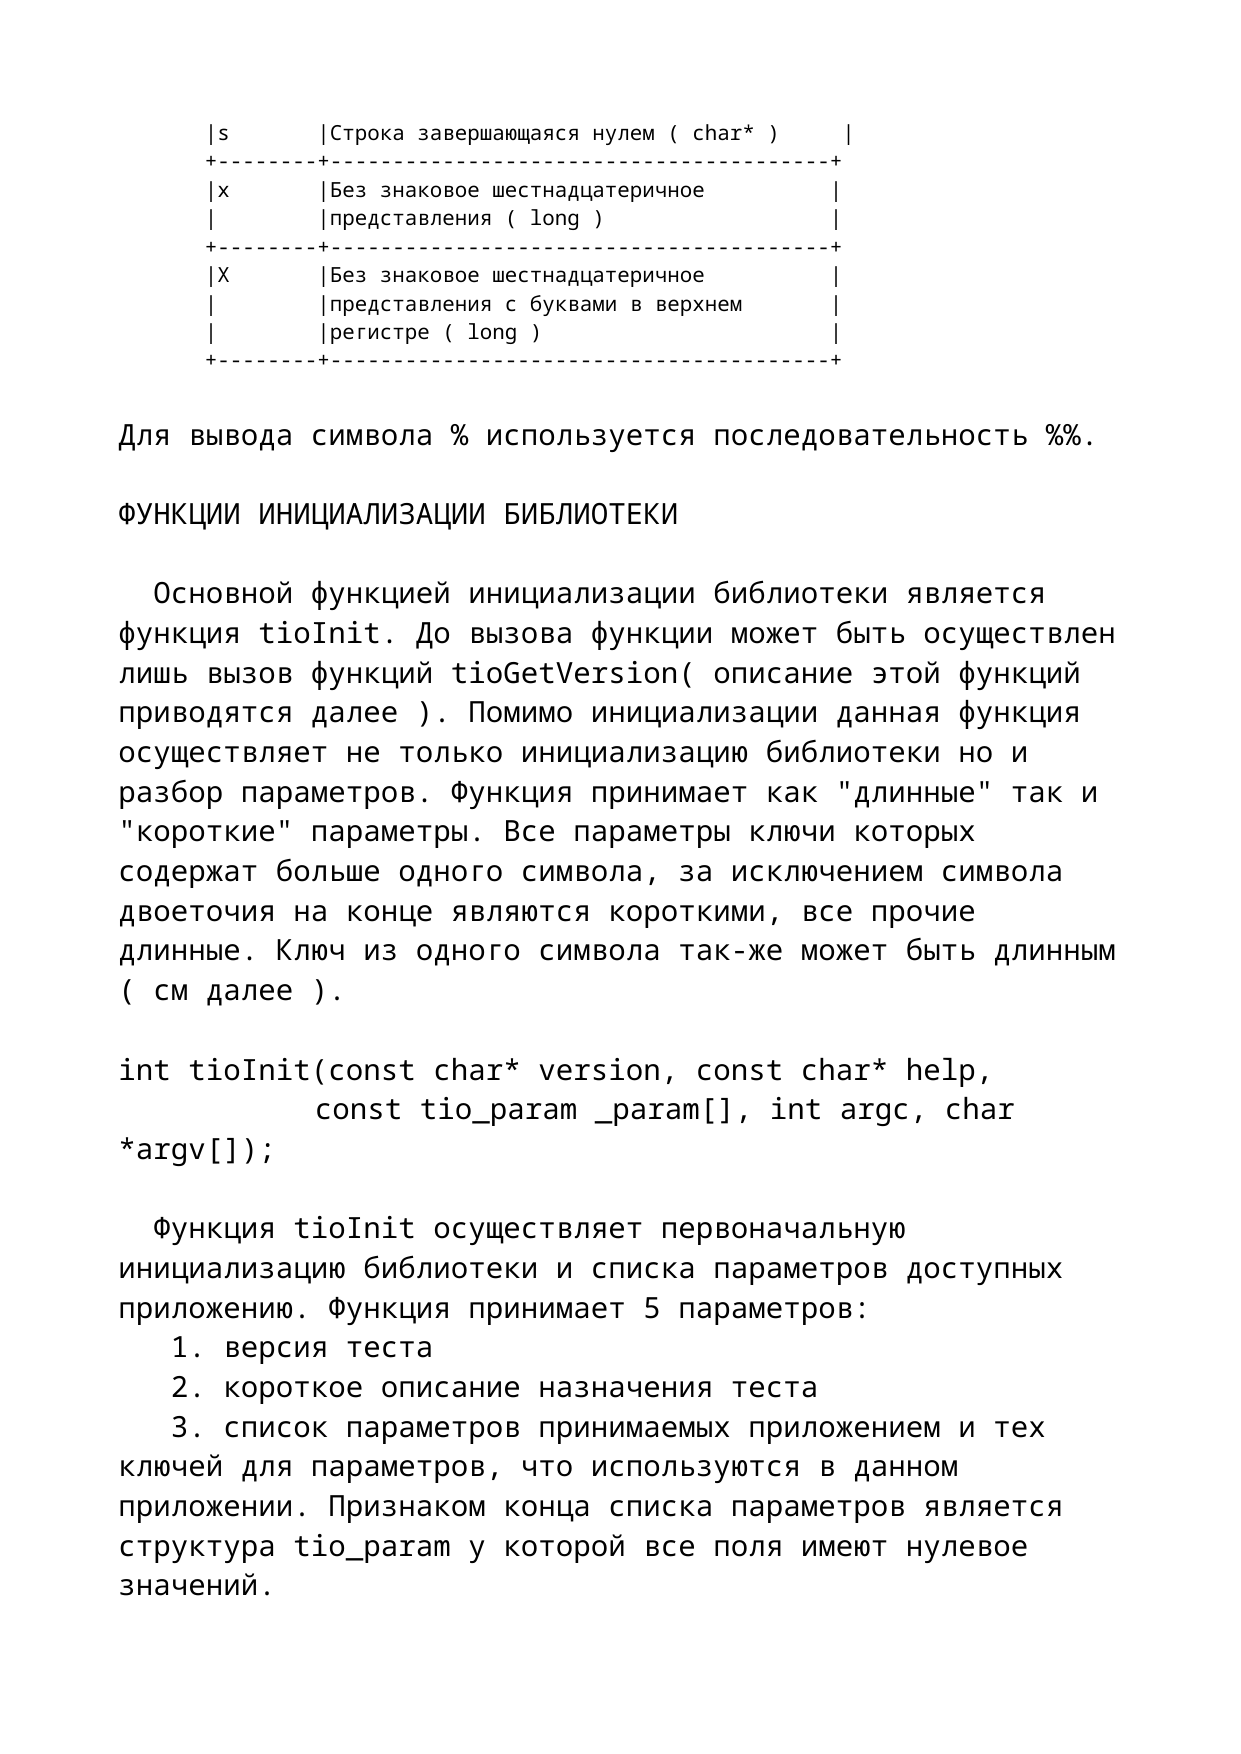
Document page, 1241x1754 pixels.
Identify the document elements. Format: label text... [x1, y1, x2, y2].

title |x |Без знаковое шестнадцатеричное | [118, 175, 1122, 203]
title | |регистре ( long ) | [118, 317, 1122, 346]
title int tioInit(const char* version, const char* help, [118, 1049, 1122, 1088]
title +--------+----------------------------------------+ [118, 232, 1122, 260]
title Основной функцией инициализации библиотеки является функция tioInit. До вызова функции может быть осуществлен лишь вызов функций tioGetVersion( описание этой функций приводятся далее ). Помимо инициализации данная функция осуществляет не только инициализацию библиотеки но и разбор параметров. Функция принимает как "длинные" так и "короткие" параметры. Все параметры ключи которых содержат больше одного символа, за исключением символа двоеточия на конце являются короткими, все прочие длинные. Ключ из одного символа так-же может быть длинным ( см далее ). [118, 572, 1122, 1009]
title 3. список параметров принимаемых приложением и тех ключей для параметров, что используются в данном приложении. Признаком конца списка параметров является структура tio_param у которой все поля имеют нулевое значений. [118, 1406, 1122, 1604]
title +--------+----------------------------------------+ [118, 346, 1122, 374]
title | |представления с буквами в верхнем | [118, 289, 1122, 317]
title Для вывода символа % используется последовательность %%. [118, 414, 1122, 453]
title const tio_param _param[], int argc, char *argv[]); [118, 1088, 1122, 1168]
title 2. короткое описание назначения теста [118, 1366, 1122, 1406]
title |X |Без знаковое шестнадцатеричное | [118, 260, 1122, 289]
title |s |Строка завершающаяся нулем ( char* ) | [118, 118, 1122, 147]
title ФУНКЦИИ ИНИЦИАЛИЗАЦИИ БИБЛИОТЕКИ [118, 493, 1122, 533]
title Функция tioInit осуществляет первоначальную инициализацию библиотеки и списка параметров доступных приложению. Функция принимает 5 параметров: [118, 1207, 1122, 1327]
title 1. версия теста [118, 1327, 1122, 1366]
title +--------+----------------------------------------+ [118, 147, 1122, 175]
title | |представления ( long ) | [118, 203, 1122, 232]
